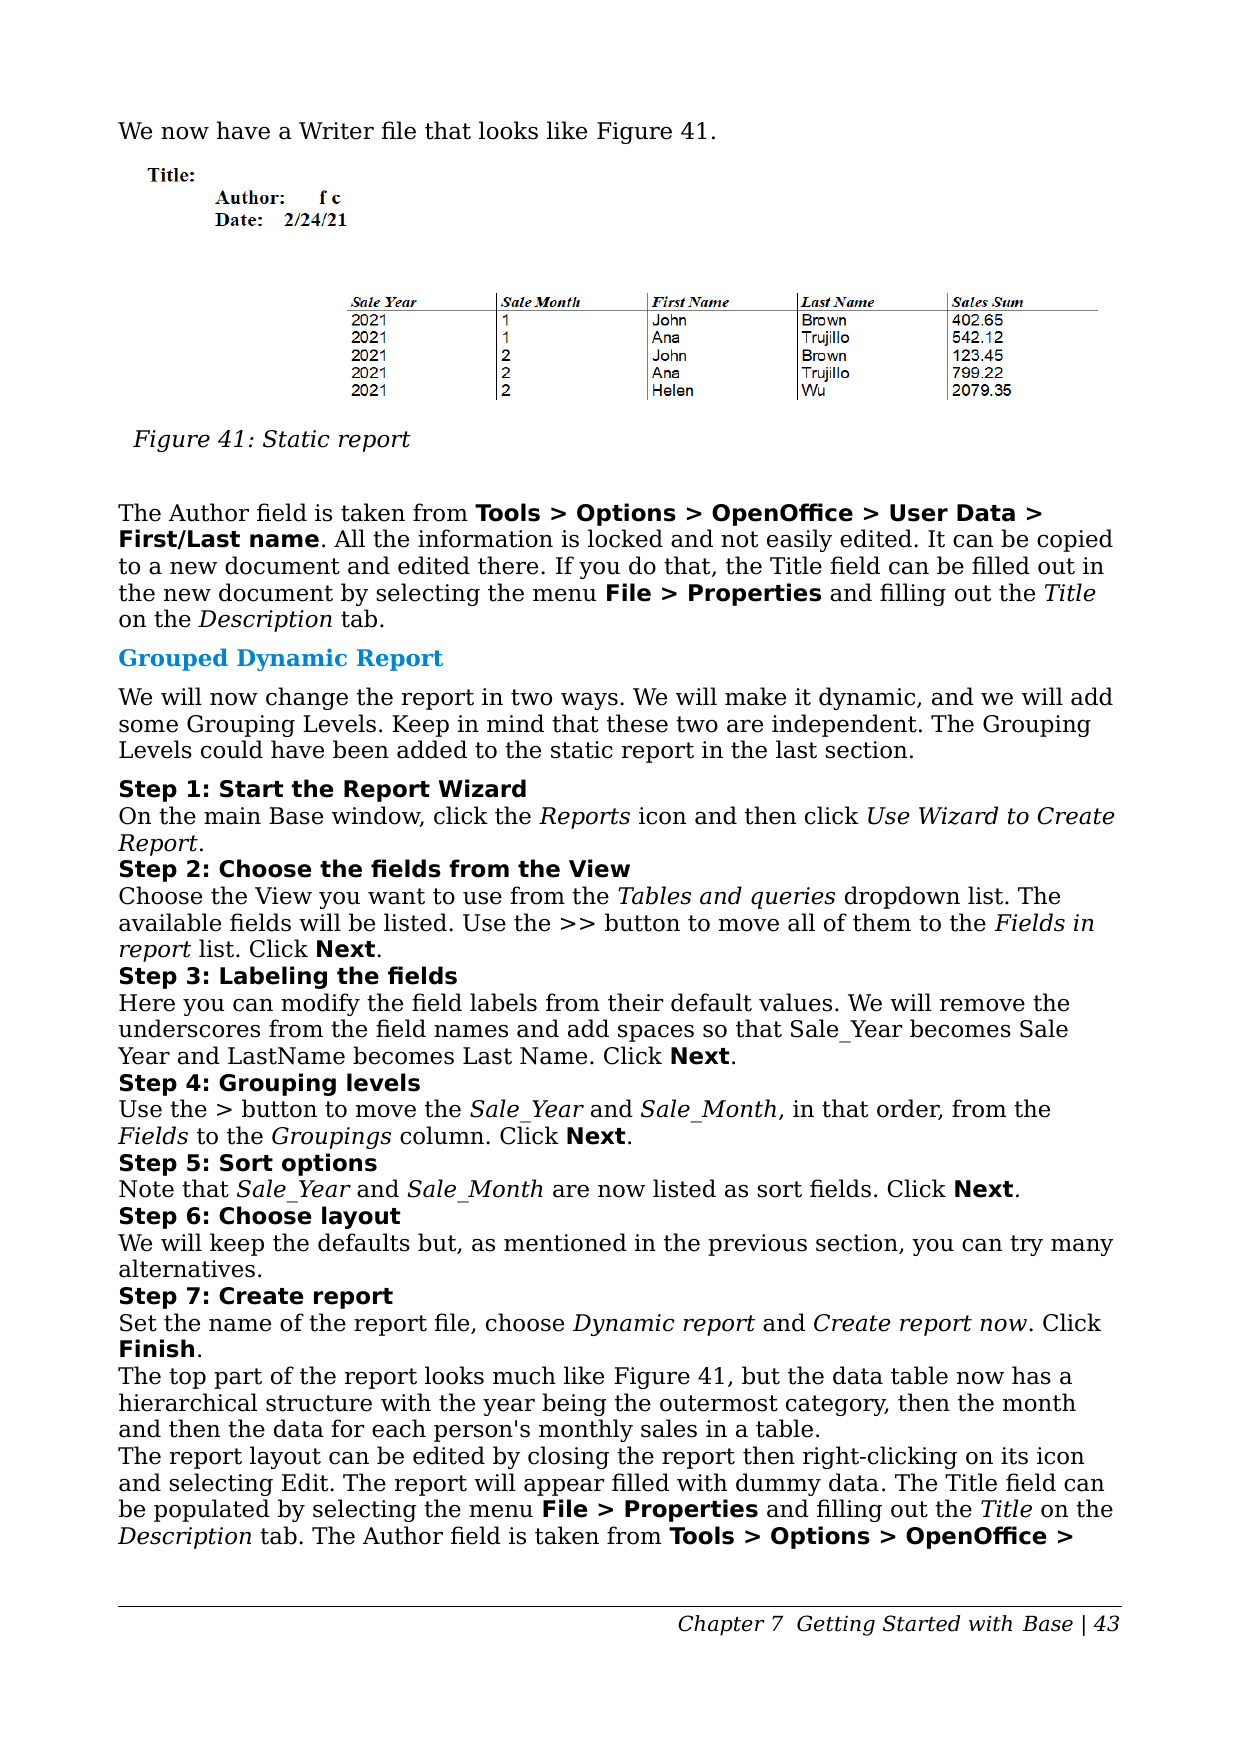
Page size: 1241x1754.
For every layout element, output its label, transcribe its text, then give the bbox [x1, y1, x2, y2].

text Step 2: Choose the fields from the View [118, 857, 1122, 883]
text Step 7: Create report [118, 1283, 1122, 1310]
text We will now change the report in two ways. We will make it dynamic, and we will add some Grouping Levels. Keep in mind that these two are independent. The Grouping Levels could have been added to the static report in the last section. [118, 684, 1122, 764]
text We will keep the defaults but, as mentioned in the previous section, you can try many alternatives. [118, 1230, 1122, 1283]
text Choose the View you want to use from the Tables and queries dropdown list. The available fields will be listed. Use the >> button to move all of them to the Fields in report list. Click Next. [118, 883, 1122, 963]
text Step 3: Labeling the fields [118, 963, 1122, 990]
text Use the > button to move the Sale_Year and Sale_Month, in that order, from the Fields to the Groupings column. Click Next. [118, 1097, 1122, 1150]
text The report layout can be edited by closing the report then right-clicking on its icon and selecting Edit. The report will appear filled with dummy data. The Title field can be populated by selecting the menu File > Properties and filling out the Title on the Description tab. The Author field is taken from Tools > Options > OpenOffice > [118, 1443, 1122, 1550]
text The top part of the report looks much like Figure 41, but the data table now has a hierarchical structure with the year being the outermost category, then the month and then the data for each person's monthly sales in a table. [118, 1363, 1122, 1443]
text Step 5: Sort options [118, 1150, 1122, 1177]
text On the main Base window, click the Reports icon and then click Use Wizard to Create Report. [118, 803, 1122, 857]
text Set the name of the report file, choose Dynamic report and Create report now. Click Finish. [118, 1310, 1122, 1363]
text Step 1: Start the Report Wizard [118, 777, 1122, 803]
picture [134, 157, 1106, 426]
text Step 6: Choose layout [118, 1203, 1122, 1230]
text Here you can modify the field labels from their default values. We will remove the underscores from the field names and add spaces so that Sale_Year becomes Sale Year and LastName becomes Last Name. Click Next. [118, 990, 1122, 1070]
subtitle Grouped Dynamic Report [118, 645, 1122, 672]
text Step 4: Grouping levels [118, 1070, 1122, 1097]
text The Author field is taken from Tools > Options > OpenOffice > User Data > First/Last name. All the information is locked and not easily edited. It can be copied to a new document and edited there. If you do that, the Title field can be filled out in the new document by selecting the menu File > Properties and filling out the Title on the Description tab. [118, 500, 1122, 633]
text We now have a Writer file that looks like Figure 41. [118, 118, 1122, 145]
text Note that Sale_Year and Sale_Month are now listed as sort fields. Click Next. [118, 1177, 1122, 1203]
text Figure 41: Static report [133, 157, 1107, 453]
